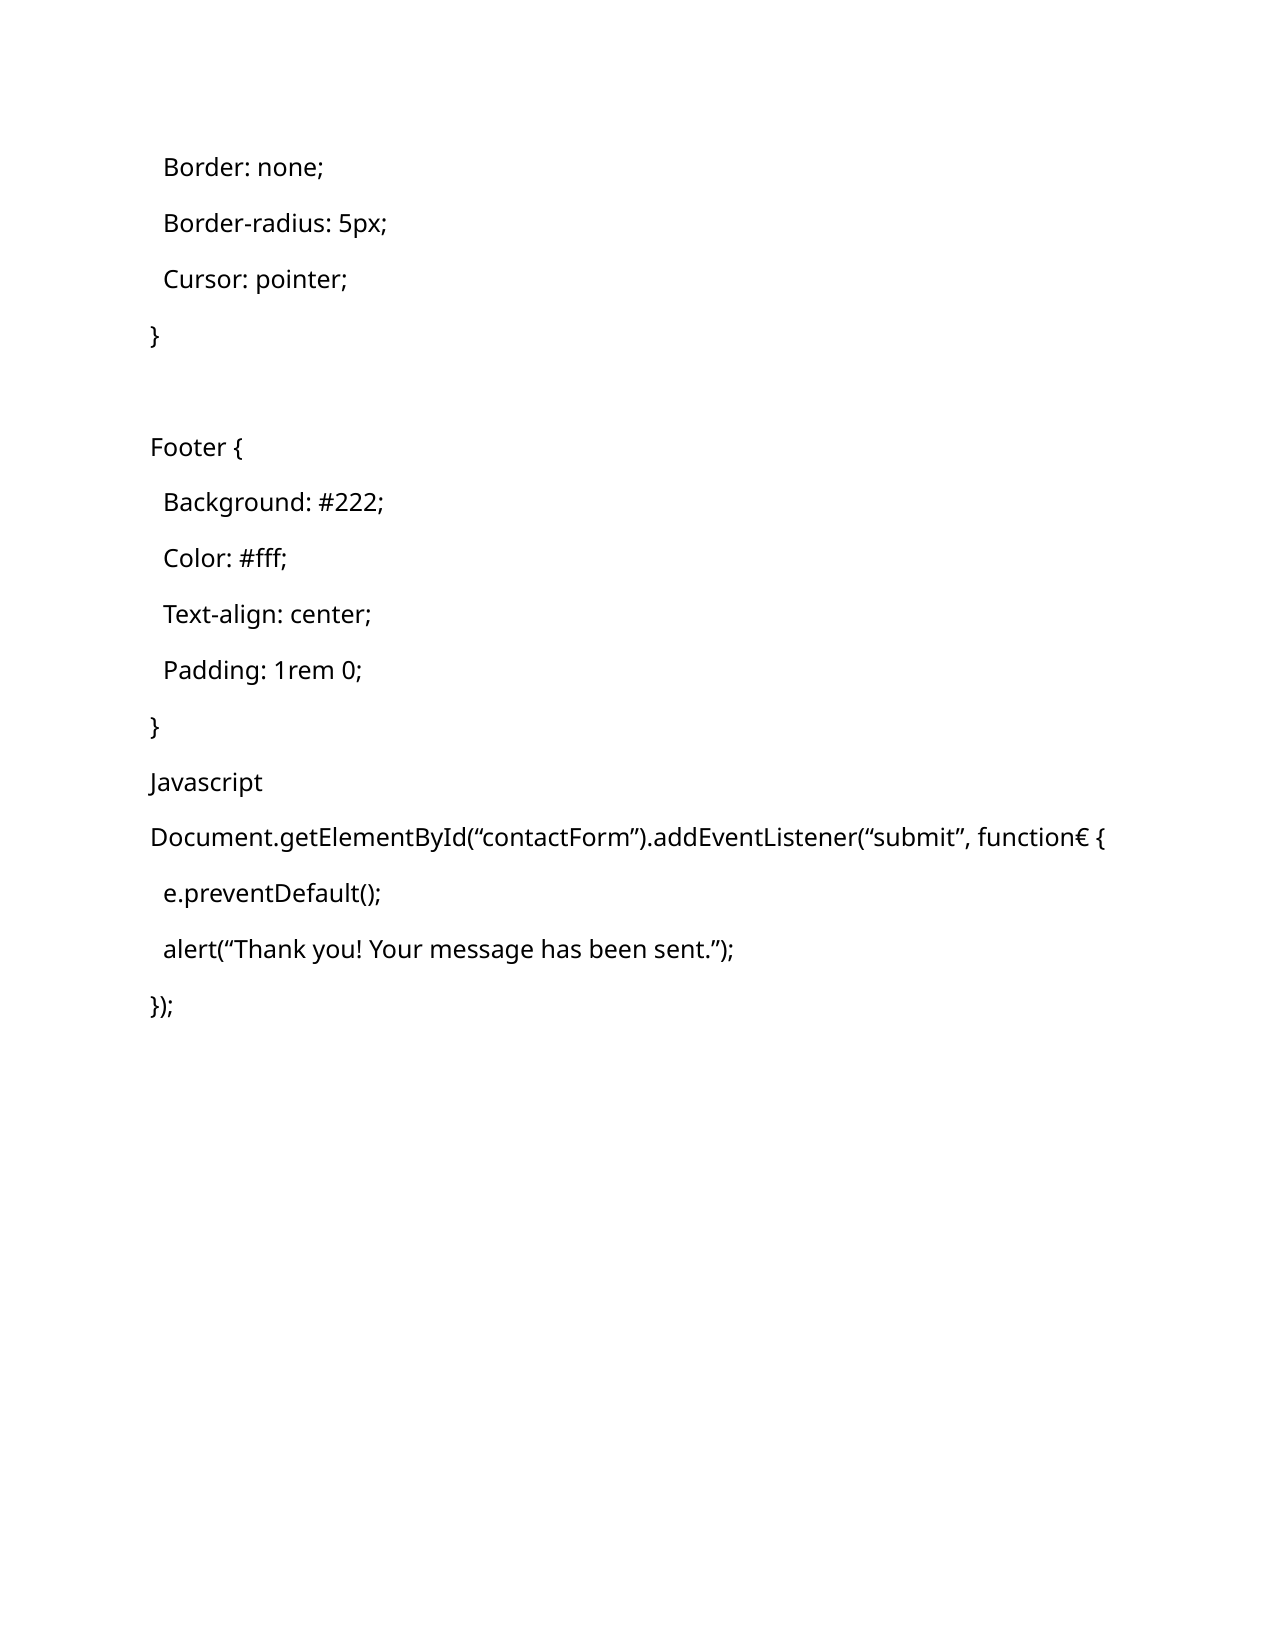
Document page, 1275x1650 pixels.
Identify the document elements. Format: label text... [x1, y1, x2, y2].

text Background: #222; [150, 485, 1125, 519]
text Footer { [150, 429, 1125, 463]
text Color: #fff; [150, 541, 1125, 575]
text Text-align: center; [150, 597, 1125, 631]
text alert(“Thank you! Your message has been sent.”); [150, 932, 1125, 966]
text Border-radius: 5px; [150, 206, 1125, 240]
text } [150, 317, 1125, 352]
text Border: none; [150, 150, 1125, 184]
text Padding: 1rem 0; [150, 652, 1125, 687]
text Document.getElementById(“contactForm”).addEventListener(“submit”, function€ { [150, 820, 1125, 854]
text Cursor: pointer; [150, 262, 1125, 296]
text Javascript [150, 764, 1125, 798]
text } [150, 708, 1125, 742]
text e.preventDefault(); [150, 876, 1125, 910]
text }); [150, 987, 1125, 1022]
